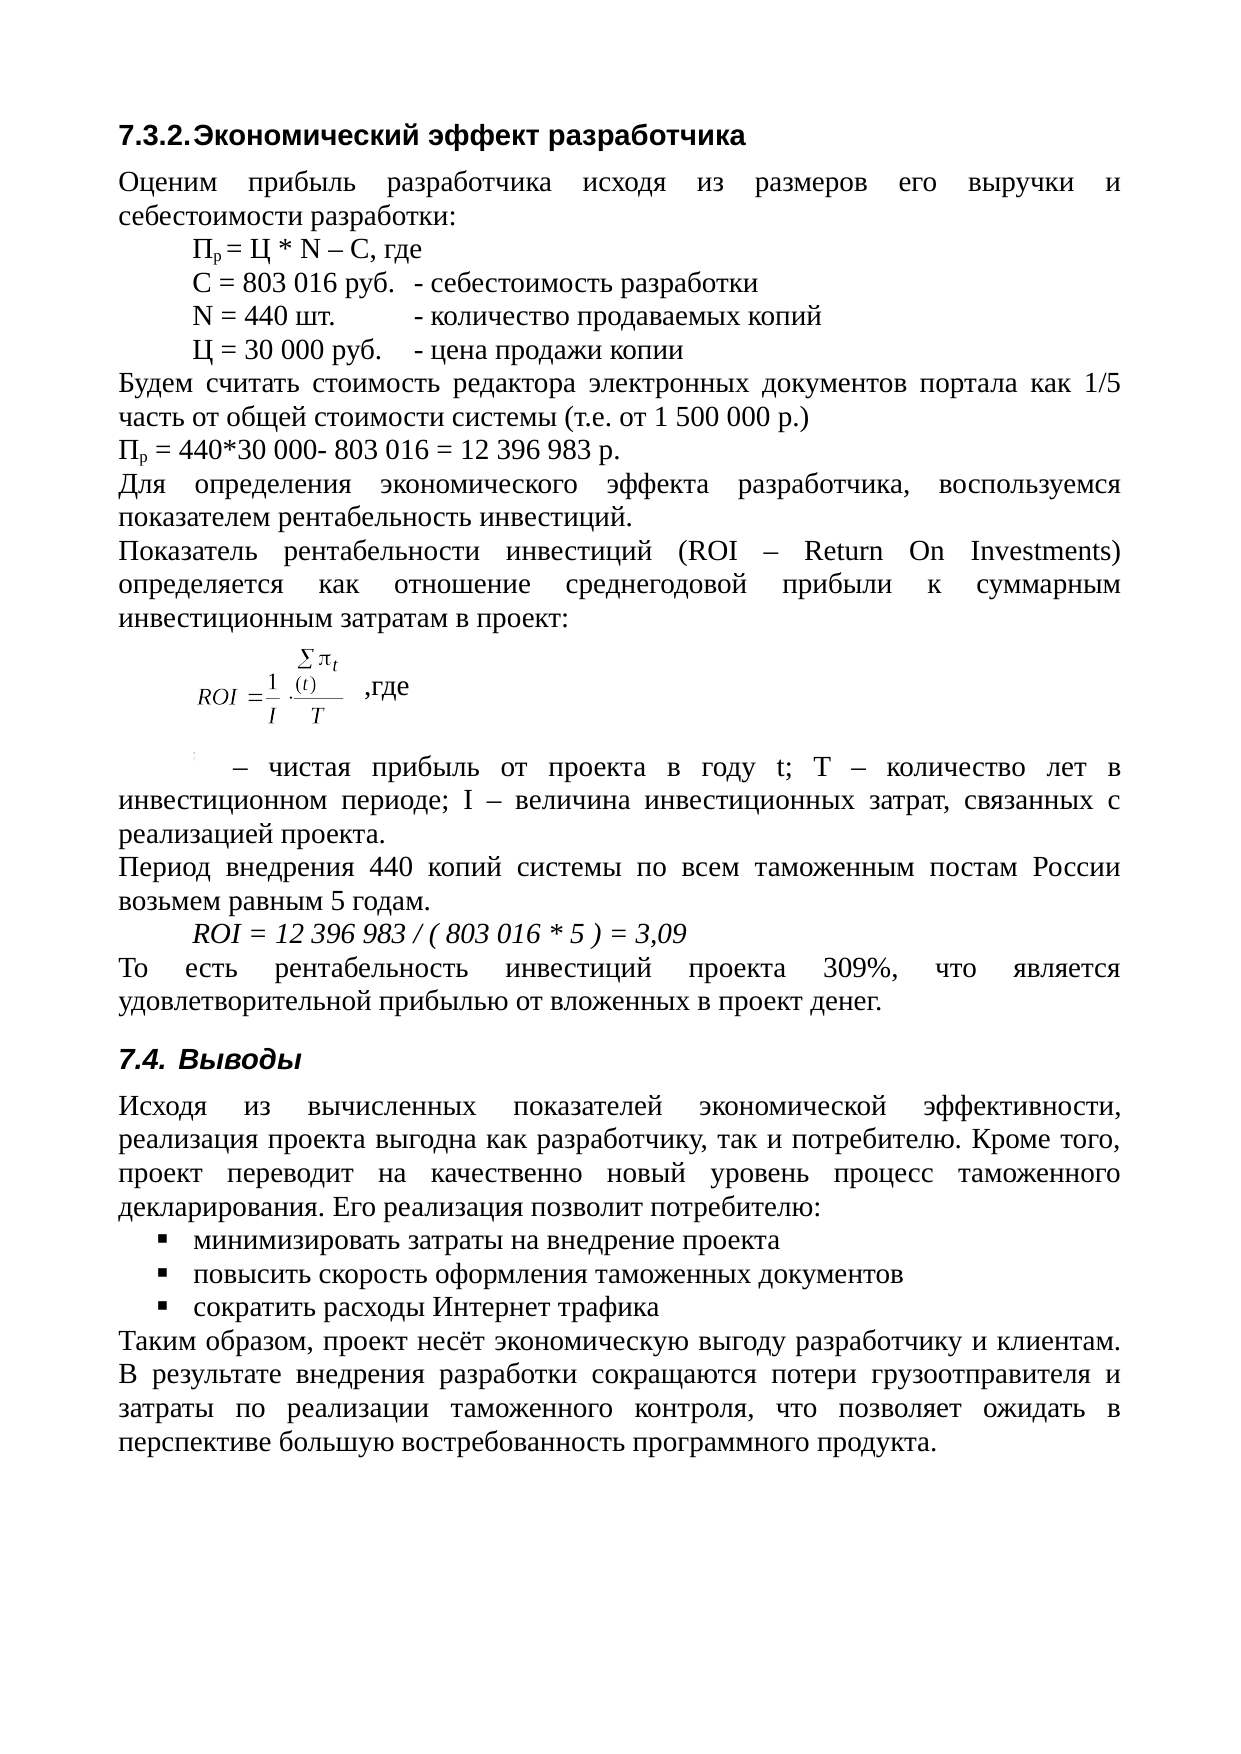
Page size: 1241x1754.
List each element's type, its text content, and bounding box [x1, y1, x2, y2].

text Для определения экономического эффекта разработчика, воспользуемся показателем рентабельность инвестиций. [118, 466, 1122, 533]
text Период внедрения 440 копий системы по всем таможенным постам России возьмем равным 5 годам. [118, 849, 1122, 916]
text ROI = 12 396 983 / ( 803 016 * 5 ) = 3,09 [192, 916, 1122, 950]
text Исходя из вычисленных показателей экономической эффективности, реализация проекта выгодна как разработчику, так и потребителю. Кроме того, проект переводит на качественно новый уровень процесс таможенного декларирования. Его реализация позволит потребителю: [118, 1088, 1122, 1222]
text C = 803 016 руб. - себестоимость разработки [192, 265, 1122, 298]
subtitle Экономический эффект разработчика [118, 118, 1122, 152]
list повысить скорость оформления таможенных документов [156, 1256, 1122, 1289]
subtitle Выводы [118, 1042, 1122, 1076]
text N = 440 шт. - количество продаваемых копий [192, 298, 1122, 332]
text – чистая прибыль от проекта в году t; T – количество лет в инвестиционном периоде; I – величина инвестиционных затрат, связанных с реализацией проекта. [118, 736, 1122, 849]
list минимизировать затраты на внедрение проекта [156, 1222, 1122, 1256]
list сократить расходы Интернет трафика [156, 1289, 1122, 1323]
text ,где [118, 634, 1122, 736]
text То есть рентабельность инвестиций проекта 309%, что является удовлетворительной прибылью от вложенных в проект денег. [118, 950, 1122, 1017]
text Ц = 30 000 руб. - цена продажи копии [192, 332, 1122, 365]
text Пр = Ц * N – C, где [192, 231, 1122, 265]
text Таким образом, проект несёт экономическую выгоду разработчику и клиентам. В результате внедрения разработки сокращаются потери грузоотправителя и затраты по реализации таможенного контроля, что позволяет ожидать в перспективе большую востребованность программного продукта. [118, 1323, 1122, 1457]
text Показатель рентабельности инвестиций (ROI – Return Оn Investments) определяется как отношение среднегодовой прибыли к суммарным инвестиционным затратам в проект: [118, 533, 1122, 634]
text Оценим прибыль разработчика исходя из размеров его выручки и себестоимости разработки: [118, 164, 1122, 231]
text Пр = 440*30 000- 803 016 = 12 396 983 р. [118, 432, 1122, 466]
text Будем считать стоимость редактора электронных документов портала как 1/5 часть от общей стоимости системы (т.е. от 1 500 000 р.) [118, 365, 1122, 432]
